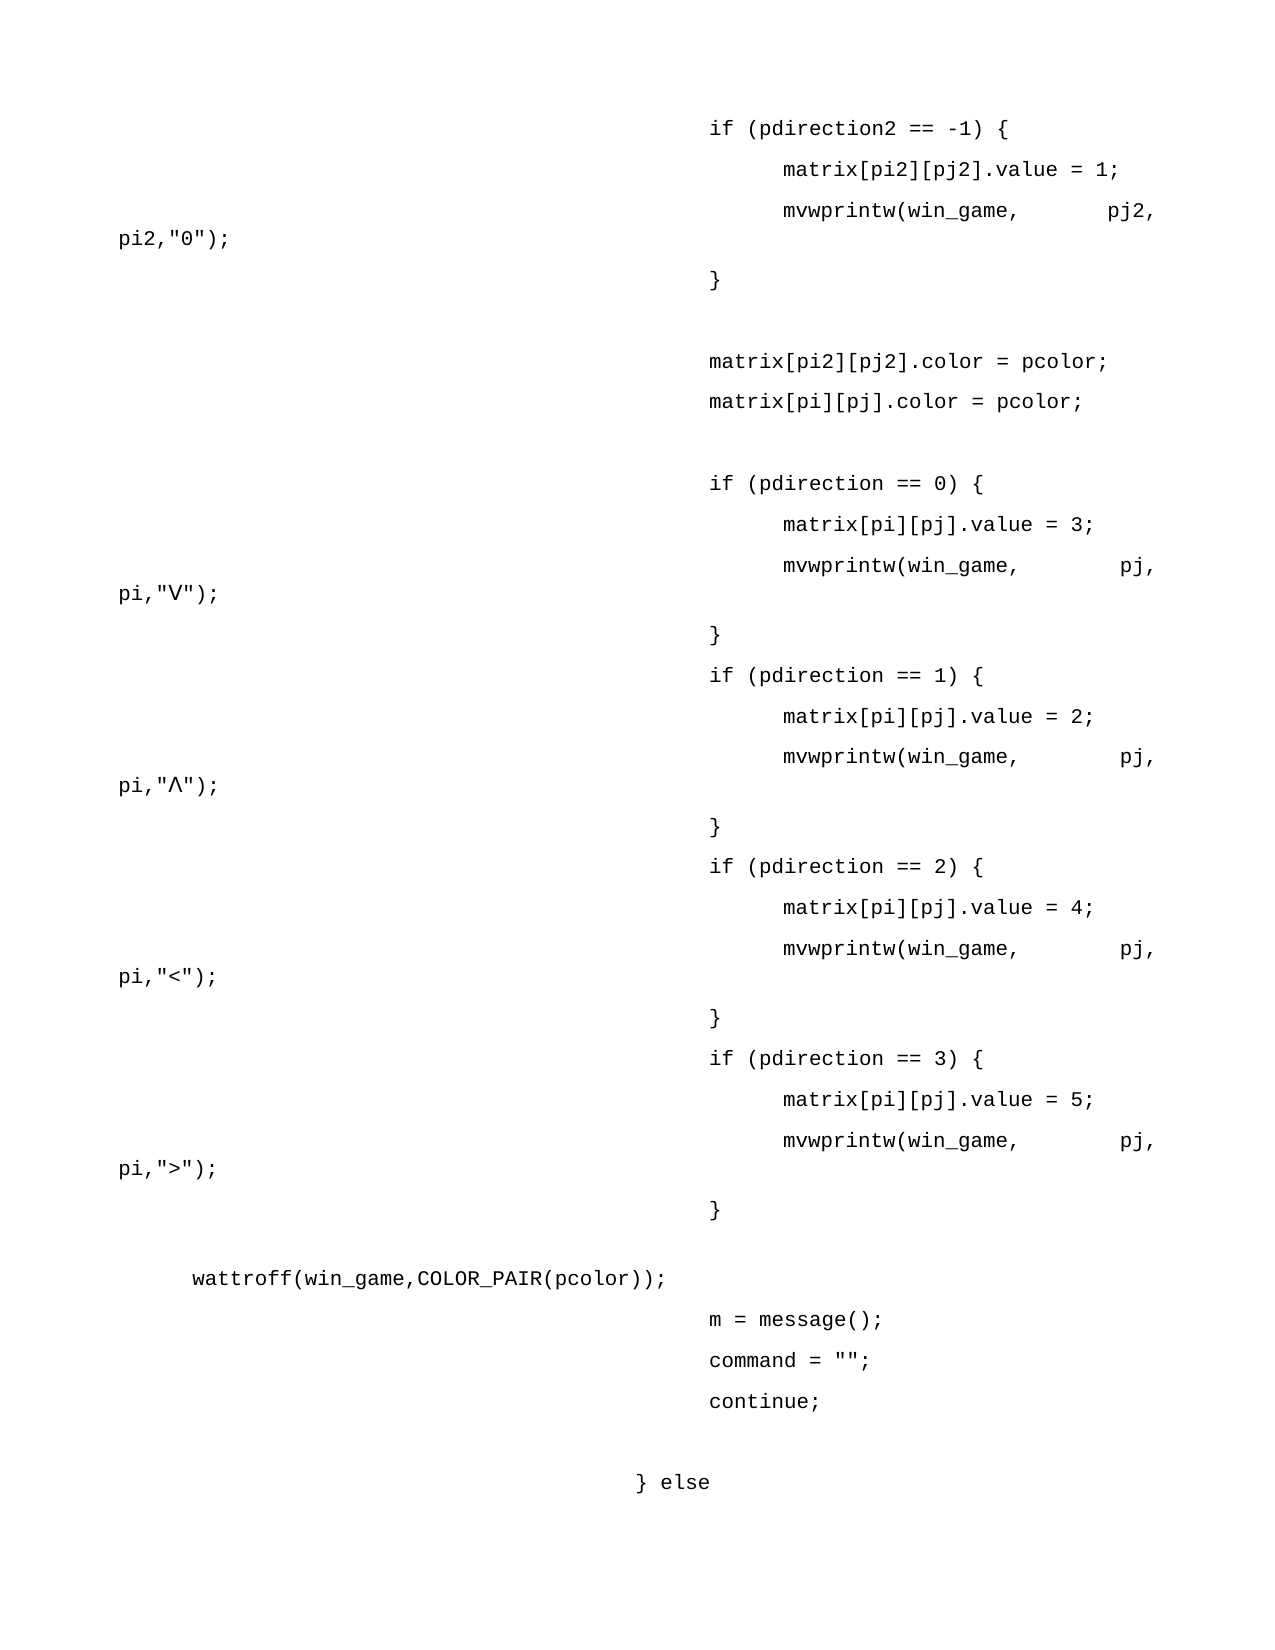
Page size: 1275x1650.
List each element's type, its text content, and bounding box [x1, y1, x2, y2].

text } else [118, 1472, 1157, 1496]
text if (pdirection == 2) { [118, 856, 1157, 880]
text mvwprintw(win_game, pj, pi,">"); [118, 1130, 1157, 1182]
text command = ""; [118, 1350, 1157, 1373]
text } [118, 1199, 1157, 1223]
text if (pdirection == 0) { [118, 473, 1157, 497]
text mvwprintw(win_game, pj, pi,"ᐱ"); [118, 746, 1157, 798]
text matrix[pi][pj].value = 3; [118, 514, 1157, 538]
text m = message(); [118, 1309, 1157, 1333]
text } [118, 269, 1157, 293]
text matrix[pi][pj].color = pcolor; [118, 391, 1157, 415]
text mvwprintw(win_game, pj, pi,"ᐯ"); [118, 555, 1157, 607]
text matrix[pi2][pj2].color = pcolor; [118, 351, 1157, 374]
text matrix[pi][pj].value = 4; [118, 897, 1157, 921]
text mvwprintw(win_game, pj, pi,"<"); [118, 938, 1157, 990]
text } [118, 624, 1157, 648]
text matrix[pi][pj].value = 2; [118, 706, 1157, 729]
text wattroff(win_game,COLOR_PAIR(pcolor)); [118, 1240, 1157, 1292]
text continue; [118, 1391, 1157, 1414]
text mvwprintw(win_game, pj2, pi2,"0"); [118, 200, 1157, 252]
text } [118, 1007, 1157, 1031]
text if (pdirection == 1) { [118, 665, 1157, 688]
text matrix[pi2][pj2].value = 1; [118, 159, 1157, 183]
text matrix[pi][pj].value = 5; [118, 1089, 1157, 1113]
text if (pdirection2 == -1) { [118, 118, 1157, 142]
text } [118, 816, 1157, 839]
text if (pdirection == 3) { [118, 1048, 1157, 1072]
